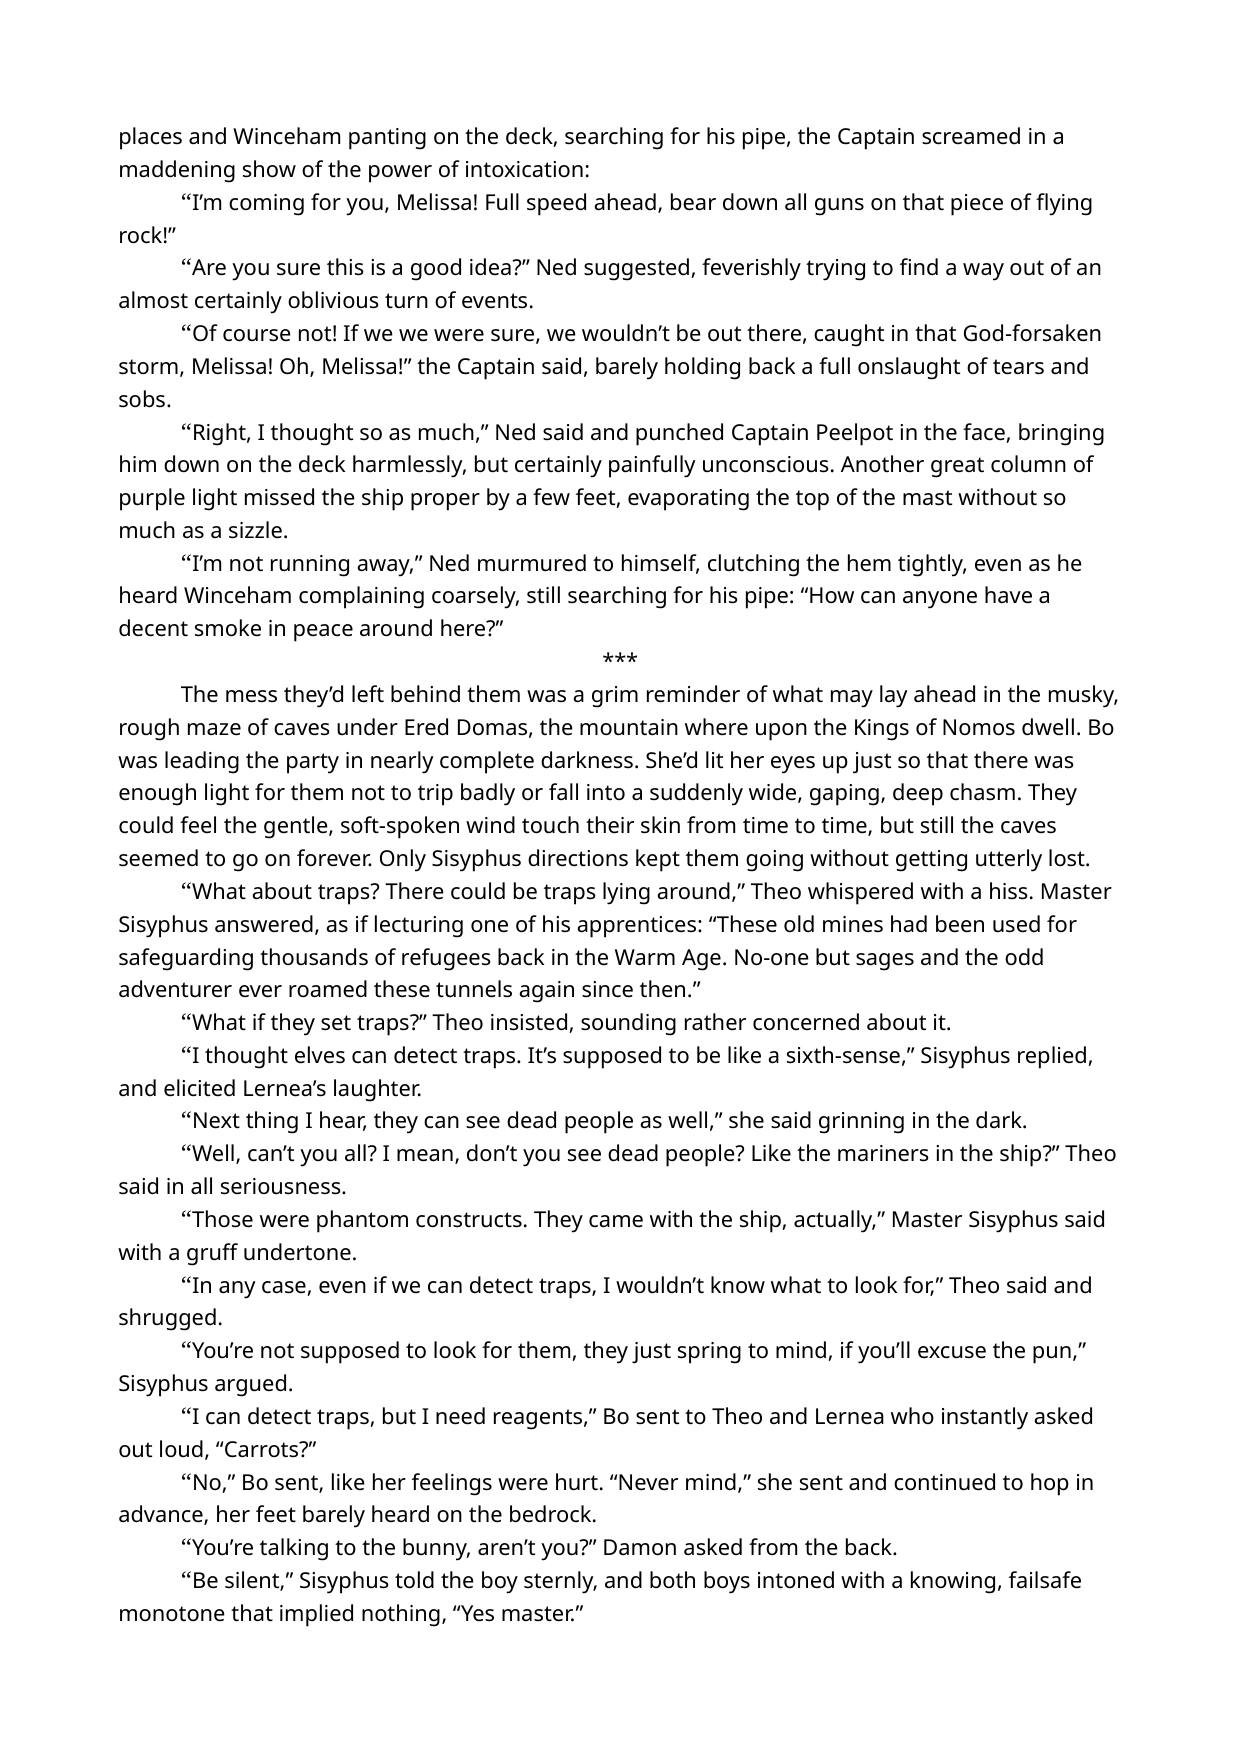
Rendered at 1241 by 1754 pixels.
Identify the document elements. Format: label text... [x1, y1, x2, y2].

text “In any case, even if we can detect traps, I wouldn’t know what to look for,” Theo said and shrugged. [118, 1267, 1122, 1332]
text “Well, can’t you all? I mean, don’t you see dead people? Like the mariners in the ship?” Theo said in all seriousness. [118, 1135, 1122, 1201]
text “Those were phantom constructs. They came with the ship, actually,” Master Sisyphus said with a gruff undertone. [118, 1201, 1122, 1267]
text The mess they’d left behind them was a grim reminder of what may lay ahead in the musky, rough maze of caves under Ered Domas, the mountain where upon the Kings of Nomos dwell. Bo was leading the party in nearly complete darkness. She’d lit her eyes up just so that there was enough light for them not to trip badly or fall into a suddenly wide, gaping, deep chasm. They could feel the gentle, soft-spoken wind touch their skin from time to time, but still the caves seemed to go on forever. Only Sisyphus directions kept them going without getting utterly lost. [118, 676, 1122, 873]
text *** [118, 643, 1122, 676]
text “You’re talking to the bunny, aren’t you?” Damon asked from the back. [118, 1529, 1122, 1562]
text “Are you sure this is a good idea?” Ned suggested, feverishly trying to find a way out of an almost certainly oblivious turn of events. [118, 249, 1122, 315]
text “Of course not! If we we were sure, we wouldn’t be out there, caught in that God-forsaken storm, Melissa! Oh, Melissa!” the Captain said, barely holding back a full onslaught of tears and sobs. [118, 315, 1122, 413]
text “What about traps? There could be traps lying around,” Theo whispered with a hiss. Master Sisyphus answered, as if lecturing one of his apprentices: “These old mines had been used for safeguarding thousands of refugees back in the Warm Age. No-one but sages and the odd adventurer ever roamed these tunnels again since then.” [118, 873, 1122, 1004]
text “I’m not running away,” Ned murmured to himself, clutching the hem tightly, even as he heard Winceham complaining coarsely, still searching for his pipe: “How can anyone have a decent smoke in peace around here?” [118, 545, 1122, 643]
text places and Winceham panting on the deck, searching for his pipe, the Captain screamed in a maddening show of the power of intoxication: [118, 118, 1122, 184]
text “I’m coming for you, Melissa! Full speed ahead, bear down all guns on that piece of flying rock!” [118, 184, 1122, 249]
text “You’re not supposed to look for them, they just spring to mind, if you’ll excuse the pun,” Sisyphus argued. [118, 1332, 1122, 1398]
text “Right, I thought so as much,” Ned said and punched Captain Peelpot in the face, bringing him down on the deck harmlessly, but certainly painfully unconscious. Another great column of purple light missed the ship proper by a few feet, evaporating the top of the mast without so much as a sizzle. [118, 413, 1122, 545]
text “Next thing I hear, they can see dead people as well,” she said grinning in the dark. [118, 1102, 1122, 1135]
text “No,” Bo sent, like her feelings were hurt. “Never mind,” she sent and continued to hop in advance, her feet barely heard on the bedrock. [118, 1463, 1122, 1529]
text “Be silent,” Sisyphus told the boy sternly, and both boys intoned with a knowing, failsafe monotone that implied nothing, “Yes master.” [118, 1562, 1122, 1627]
text “I thought elves can detect traps. It’s supposed to be like a sixth-sense,” Sisyphus replied, and elicited Lernea’s laughter. [118, 1037, 1122, 1102]
text “What if they set traps?” Theo insisted, sounding rather concerned about it. [118, 1004, 1122, 1037]
text “I can detect traps, but I need reagents,” Bo sent to Theo and Lernea who instantly asked out loud, “Carrots?” [118, 1398, 1122, 1463]
